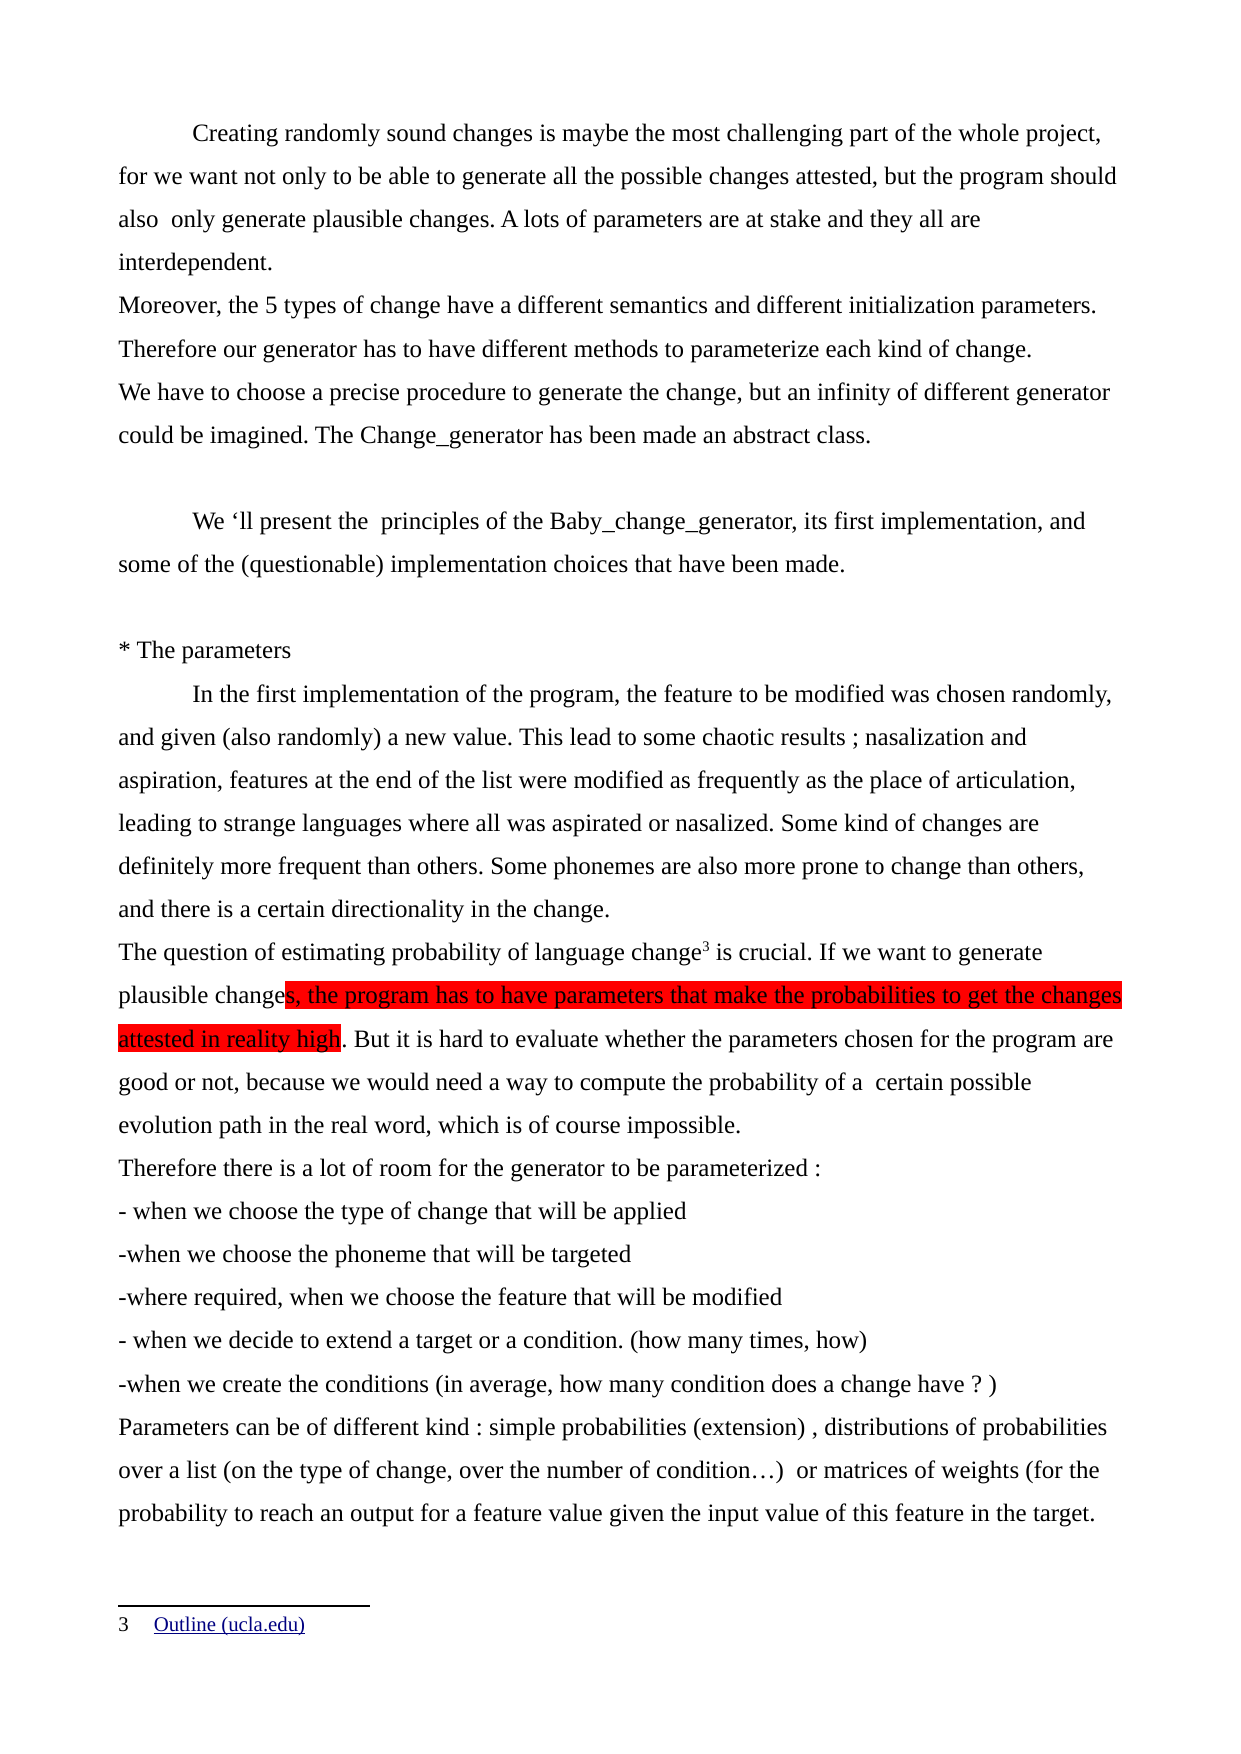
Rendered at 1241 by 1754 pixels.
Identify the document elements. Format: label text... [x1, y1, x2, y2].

text -where required, when we choose the feature that will be modified [118, 1282, 1122, 1311]
text We ‘ll present the principles of the Baby_change_generator, its first implementation, and some of the (questionable) implementation choices that have been made. [118, 506, 1122, 578]
text -when we choose the phoneme that will be targeted [118, 1239, 1122, 1268]
text In the first implementation of the program, the feature to be modified was chosen randomly, and given (also randomly) a new value. This lead to some chaotic results ; nasalization and aspiration, features at the end of the list were modified as frequently as the place of articulation, leading to strange languages where all was aspirated or nasalized. Some kind of changes are definitely more frequent than others. Some phonemes are also more prone to change than others, and there is a certain directionality in the change. [118, 679, 1122, 923]
text -when we create the conditions (in average, how many condition does a change have ? ) [118, 1369, 1122, 1397]
text Moreover, the 5 types of change have a different semantics and different initialization parameters. [118, 291, 1122, 319]
text Therefore there is a lot of room for the generator to be parameterized : [118, 1153, 1122, 1182]
text Parameters can be of different kind : simple probabilities (extension) , distributions of probabilities over a list (on the type of change, over the number of condition…) or matrices of weights (for the probability to reach an output for a feature value given the input value of this feature in the target. [118, 1412, 1122, 1527]
text Creating randomly sound changes is maybe the most challenging part of the whole project, for we want not only to be able to generate all the possible changes attested, but the program should also only generate plausible changes. A lots of parameters are at stake and they all are interdependent. [118, 118, 1122, 276]
text Therefore our generator has to have different methods to parameterize each kind of change. We have to choose a precise procedure to generate the change, but an infinity of different generator could be imagined. The Change_generator has been made an abstract class. [118, 334, 1122, 449]
text - when we decide to extend a target or a condition. (how many times, how) [118, 1326, 1122, 1354]
text The question of estimating probability of language change is crucial. If we want to generate plausible changes, the program has to have parameters that make the probabilities to get the changes attested in reality high. But it is hard to evaluate whether the parameters chosen for the program are good or not, because we would need a way to compute the probability of a certain possible evolution path in the real word, which is of course impossible. [118, 937, 1122, 1139]
text - when we choose the type of change that will be applied [118, 1196, 1122, 1225]
text * The parameters [118, 636, 1122, 664]
text Outline (ucla.edu) [118, 1612, 1122, 1636]
